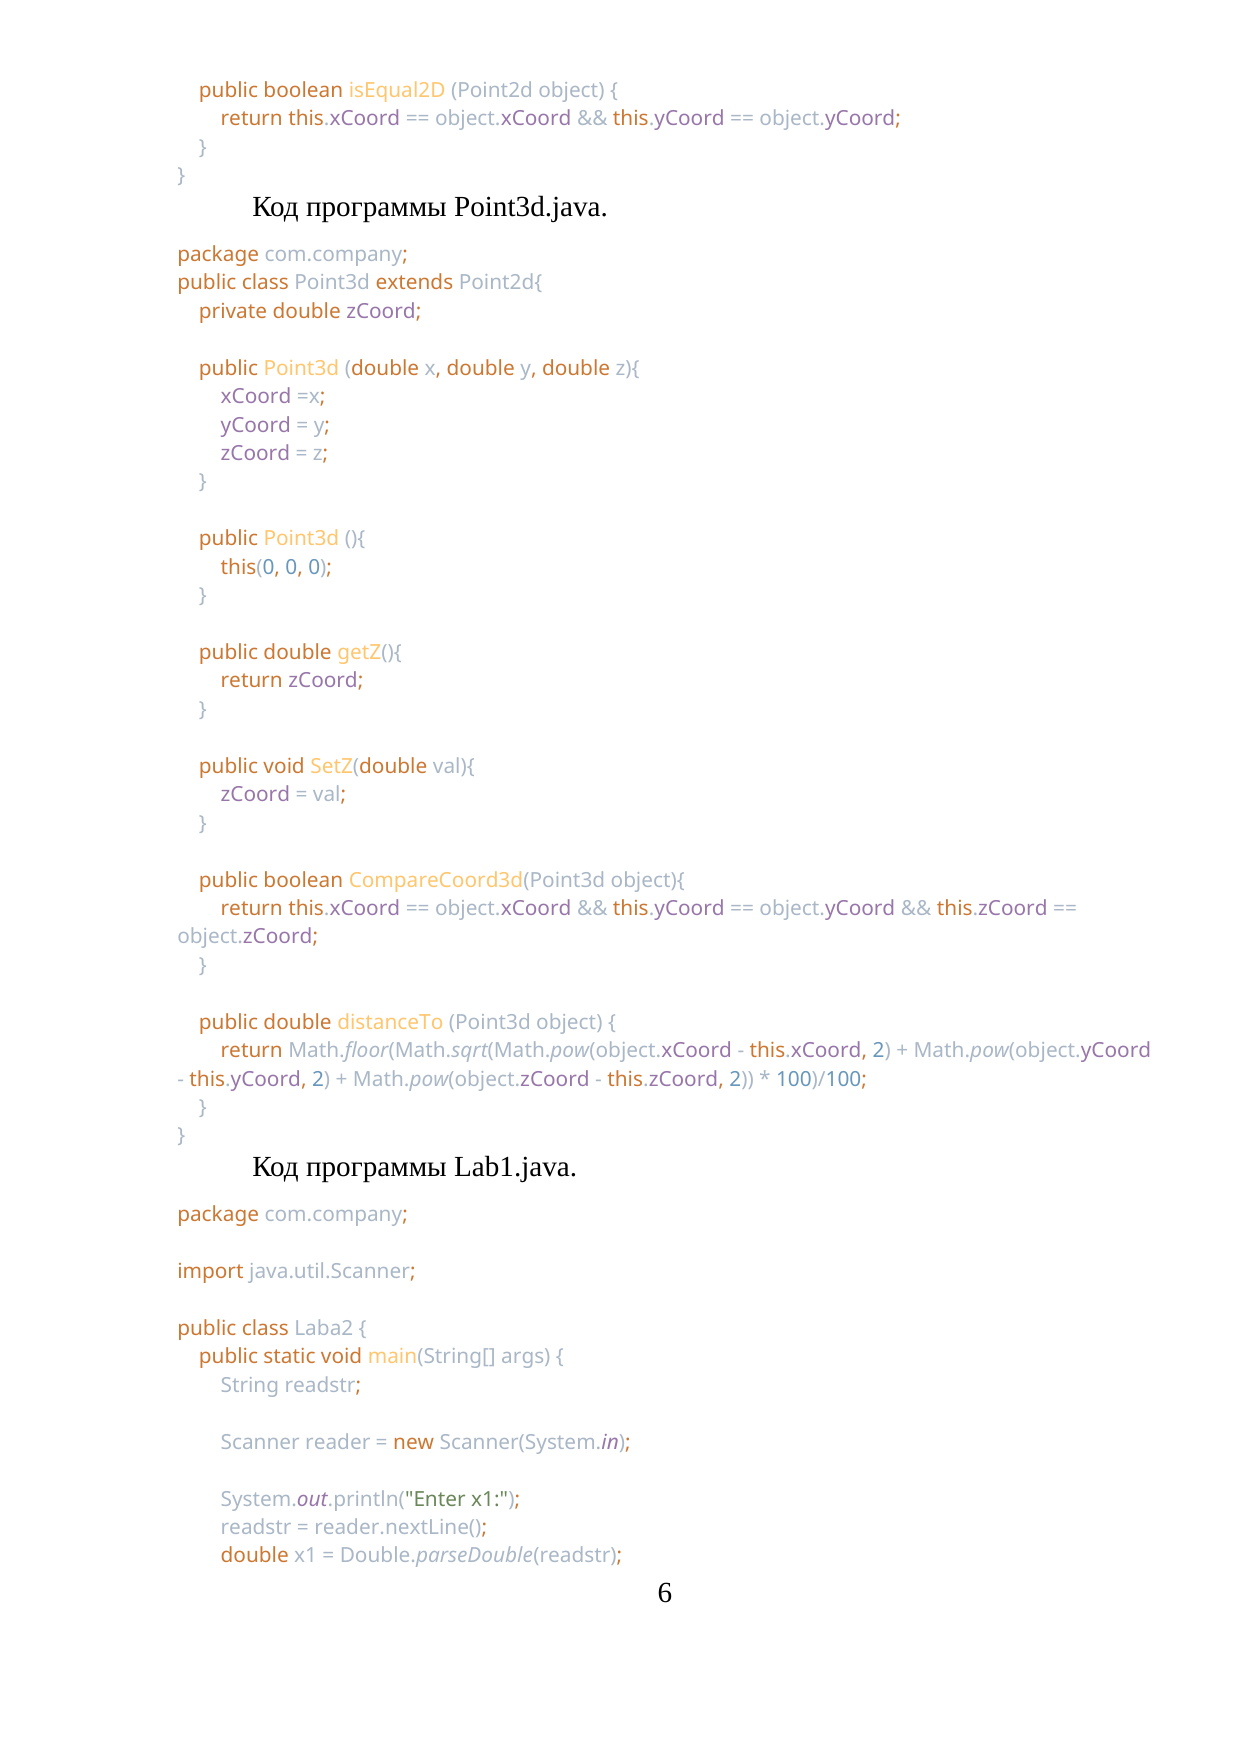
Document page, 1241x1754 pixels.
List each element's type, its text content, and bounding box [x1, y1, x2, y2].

text package com.company; import java.util.Scanner; public class Laba2 { public static void main(String[] args) { String readstr; Scanner reader = new Scanner(System.in); System.out.println("Enter x1:"); readstr = reader.nextLine(); double x1 = Double.parseDouble(readstr); [177, 1199, 1152, 1569]
text public boolean isEqual2D (Point2d object) { return this.xCoord == object.xCoord && this.yCoord == object.yCoord; } } [177, 75, 1152, 189]
text Код программы Point3d.java. [177, 189, 1152, 222]
text Код программы Lab1.java. [177, 1149, 1152, 1183]
text package com.company; public class Point3d extends Point2d{ private double zCoord; public Point3d (double x, double y, double z){ xCoord =x; yCoord = y; zCoord = z; } public Point3d (){ this(0, 0, 0); } public double getZ(){ return zCoord; } public void SetZ(double val){ zCoord = val; } public boolean CompareCoord3d(Point3d object){ return this.xCoord == object.xCoord && this.yCoord == object.yCoord && this.zCoord == object.zCoord; } public double distanceTo (Point3d object) { return Math.floor(Math.sqrt(Math.pow(object.xCoord - this.xCoord, 2) + Math.pow(object.yCoord - this.yCoord, 2) + Math.pow(object.zCoord - this.zCoord, 2)) * 100)/100; } } [177, 239, 1152, 1149]
